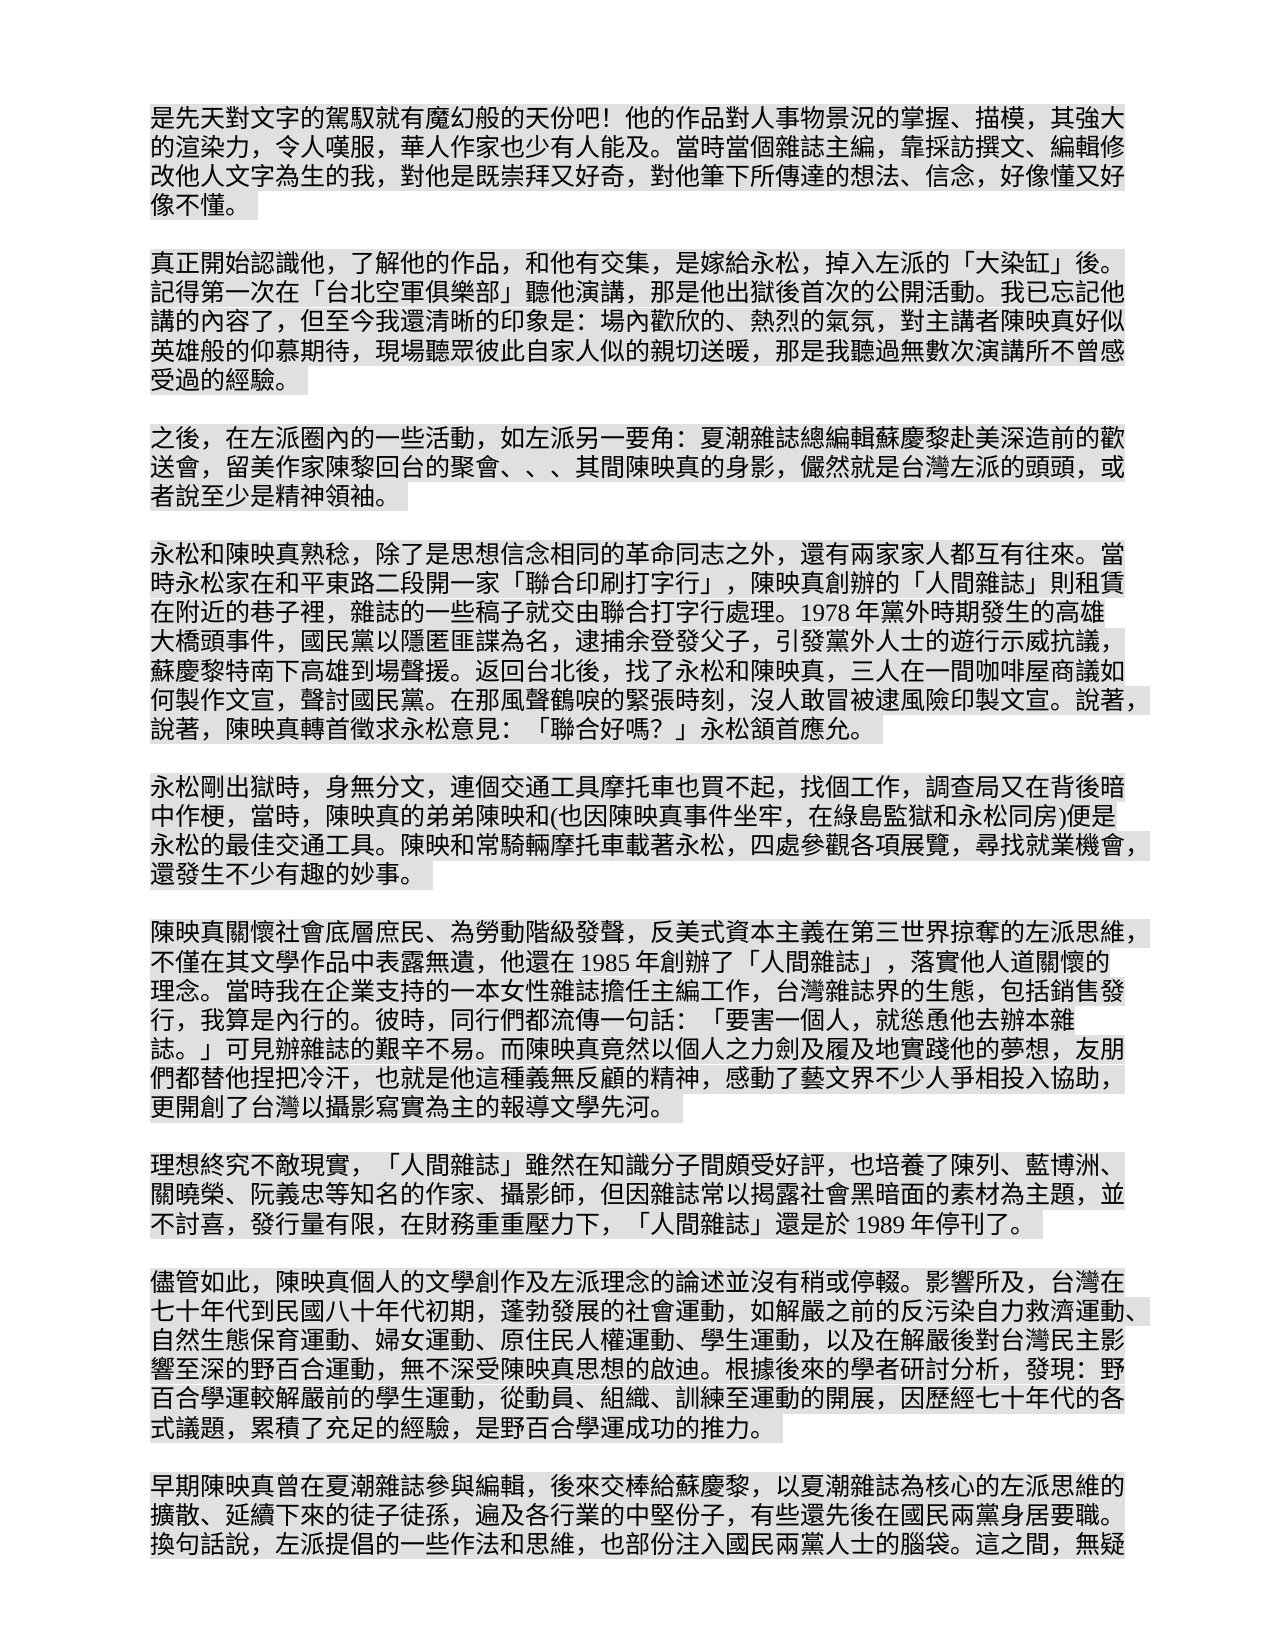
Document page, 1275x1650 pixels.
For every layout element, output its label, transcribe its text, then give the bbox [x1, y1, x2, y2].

text 轉載自《批判與再造》 https://www.facebook.com/%E6%89%B9%E5%88%A4%E8%88%87%E5%86%8D%E9%80%A0-367224480386/ 以生命踐行左派理念的陳映真先生（鍾春蘭） 11月22日，台北的入冬，天候特別溼冷。 我一如往常，下班後回到景美的公寓，忙著張羅晚餐，永松則是每日例行的運動：到附近的仙跡岩爬爬山。備好簡單的晚餐，躺在沙發上歇息，才拿起遙控器打開電視，銀幕上跑馬燈顯示出幾個字：「小說家陳映真病逝，享壽82歲」，一陣驚詫、錯愕，此時爬完山的永松正好推門返家，我告知此事，「啊！啊！」他一副難以置信的反應。其實兩年前，因為商務他跑了一趟北京，即略知陳映真的病況，但陳映真辭世的消息傳來，還是那麼令人感傷、不捨。 記得也是入冬時節，永松第一次去北京，行前，他託囑在北京社科院任職的朋友韓嘉玲，可否聯繫上陳映真的夫人陳麗娜，他想去探望大頭(陳映真的綽號)。圈內熟悉的朋友都說：陳麗娜擔心朋友到訪，會讓大頭情緒起伏太大，對心臟病人不利，所以一律謝絕。在北京談完公事了，永松還是記掛著大頭，他又請託另一熟人聯絡，因為他堅信：憑他和大頭的特殊革命交情，無論如何都要見上一面。等啊等的，北京的氣候比台北更濕冷、凜冽，十年不見，故友近在咫尺，想念之情加上等待的焦躁，讓一行人坐立不安。一方說：等等，很快就會有回音；另一方說：不能等了，回程的班機訂好了，再等下去就要拖好幾天喔！永松終於無奈地說：好吧！我們走吧！ 一行人在奔往機場的路上，永松的電話響起來了，電話那一頭是陳映真的夫人陳麗娜，十多年不見，她只開口：「你好嗎？」，便哽咽啜泣，千言萬語不知從何說起。但僅僅如此，永松相信：陳麗娜和陳映真夫婦應能感受台灣友人對他們的深深關懷。 學文的我，年輕時是媒體人，也愛在幼獅文藝、皇冠寫寫散文、小說，和當時的文青一樣，著迷陳映真的小說：鈴璫花、唐倩的喜劇、夜行貨車、萬商帝君、、、 是先天對文字的駕馭就有魔幻般的天份吧！他的作品對人事物景況的掌握、描模，其強大的渲染力，令人嘆服，華人作家也少有人能及。當時當個雜誌主編，靠採訪撰文、編輯修改他人文字為生的我，對他是既崇拜又好奇，對他筆下所傳達的想法、信念，好像懂又好像不懂。 真正開始認識他，了解他的作品，和他有交集，是嫁給永松，掉入左派的「大染缸」後。記得第一次在「台北空軍俱樂部」聽他演講，那是他出獄後首次的公開活動。我已忘記他講的內容了，但至今我還清晰的印象是：場內歡欣的、熱烈的氣氛，對主講者陳映真好似英雄般的仰慕期待，現場聽眾彼此自家人似的親切送暖，那是我聽過無數次演講所不曾感受過的經驗。 之後，在左派圈內的一些活動，如左派另一要角：夏潮雜誌總編輯蘇慶黎赴美深造前的歡送會，留美作家陳黎回台的聚會、、、其間陳映真的身影，儼然就是台灣左派的頭頭，或者說至少是精神領袖。 永松和陳映真熟稔，除了是思想信念相同的革命同志之外，還有兩家家人都互有往來。當時永松家在和平東路二段開一家「聯合印刷打字行」，陳映真創辦的「人間雜誌」則租賃在附近的巷子裡，雜誌的一些稿子就交由聯合打字行處理。1978年黨外時期發生的高雄大橋頭事件，國民黨以隱匿匪諜為名，逮捕余登發父子，引發黨外人士的遊行示威抗議，蘇慶黎特南下高雄到場聲援。返回台北後，找了永松和陳映真，三人在一間咖啡屋商議如何製作文宣，聲討國民黨。在那風聲鶴唳的緊張時刻，沒人敢冒被逮風險印製文宣。說著，說著，陳映真轉首徵求永松意見：「聯合好嗎？」永松頷首應允。 永松剛出獄時，身無分文，連個交通工具摩托車也買不起，找個工作，調查局又在背後暗中作梗，當時，陳映真的弟弟陳映和(也因陳映真事件坐牢，在綠島監獄和永松同房)便是永松的最佳交通工具。陳映和常騎輛摩托車載著永松，四處參觀各項展覽，尋找就業機會，還發生不少有趣的妙事。 陳映真關懷社會底層庶民、為勞動階級發聲，反美式資本主義在第三世界掠奪的左派思維，不僅在其文學作品中表露無遺，他還在1985年創辦了「人間雜誌」，落實他人道關懷的理念。當時我在企業支持的一本女性雜誌擔任主編工作，台灣雜誌界的生態，包括銷售發行，我算是內行的。彼時，同行們都流傳一句話：「要害一個人，就慫恿他去辦本雜誌。」可見辦雜誌的艱辛不易。而陳映真竟然以個人之力劍及履及地實踐他的夢想，友朋們都替他捏把冷汗，也就是他這種義無反顧的精神，感動了藝文界不少人爭相投入協助，更開創了台灣以攝影寫實為主的報導文學先河。 理想終究不敵現實，「人間雜誌」雖然在知識分子間頗受好評，也培養了陳列、藍博洲、關曉榮、阮義忠等知名的作家、攝影師，但因雜誌常以揭露社會黑暗面的素材為主題，並不討喜，發行量有限，在財務重重壓力下，「人間雜誌」還是於1989年停刊了。 儘管如此，陳映真個人的文學創作及左派理念的論述並沒有稍或停輟。影響所及，台灣在七十年代到民國八十年代初期，蓬勃發展的社會運動，如解嚴之前的反污染自力救濟運動、自然生態保育運動、婦女運動、原住民人權運動、學生運動，以及在解嚴後對台灣民主影響至深的野百合運動，無不深受陳映真思想的啟迪。根據後來的學者研討分析，發現：野百合學運較解嚴前的學生運動，從動員、組織、訓練至運動的開展，因歷經七十年代的各式議題，累積了充足的經驗，是野百合學運成功的推力。 早期陳映真曾在夏潮雜誌參與編輯，後來交棒給蘇慶黎，以夏潮雜誌為核心的左派思維的擴散、延續下來的徒子徒孫，遍及各行業的中堅份子，有些還先後在國民兩黨身居要職。換句話說，左派提倡的一些作法和思維，也部份注入國民兩黨人士的腦袋。這之間，無疑的，陳映真可是發揮影響力最大的關鍵人物。 就以我們自己來說，永松是出身破落戶家庭的「天然左」，因反當年國民黨蔣家的專制，大二開學時即被捕入獄。出獄後，在當時幾個黨外人士的協助下，成立一家小公司，後來又轉型為以金融科技為主的喬美公司。這些年來，我們所推出的產品：安家30及p2p借貸平台，無不以金字塔底層普羅大眾的需求為考量；而公司創立迄今，其間歷經種種困頓、挫折，還能屹立不搖，說穿了，就是背後有左派的信念在支撐。 應該是2005~2006年間吧！永松在高雄長庚醫院換肝後返回台北，正努力重建已成廢墟的公司，聽聞這些年陳映真為心臟病所苦，和我一起到中和陳映真的寓所探望他。兩人都是大病初癒，似有千言萬語要談，但看得出他一向高大岸偉的身軀已略顯疲態。因為是自己人，他的夫人陳麗娜也不忌諱地在我們面前抱怨他飯後都窩在沙發，不肯運動。我長期照顧換肝的病人永松，算是半個護理師了，所以和他們分享我的經驗及心得。 幾天後，我接到陳麗娜感謝的電話，說現在陳映真聽進我們的話，飯後已開始到附近公園散散步；還有，陳映真要我協助找台灣國民所得在美金一千元時發生的一些社會事件，我不知道他要這些資料幹嘛，不料沒多久我在聯合報副刊居然看到他的大作─文明和野蠻的辯證：龍應台女士「請用文明來說服我」的商榷。陳映真以他思想的深度和廣度所作的論述，不是我的能力可驟下判斷的，我無從置喙；令我感動的是：我清楚明白他健康不佳，在那情況下，他還努力不懈地為文，作思想的辯解研究。而且，不是三、兩年，是五十年了。不論在文學創作、在思想論述上，有如此份量，如此影響力的，放眼華人世界，應該無人出其右了，怪不得徐復觀讚譽他為「海峽兩岸第一人」。 台灣現在是獨派當家，對於自始主張「兩岸同屬一中」的陳映真的辭世，有人以「政治不正確」等冰冷的語言來嘲諷，我認為這未免太小看陳映真了。從歷史發展的長河，我們知道：政治的光環都是一時的，然而對弱勢的人道關懷、對專制桎梏的反抗、對不公不義的發聲，這是人類的普世價值，任何改朝換代都不能移的鐵律。相信隨著時間的掏洗，這位思想與行動始終一致，一生踐行左派理念的巨人，將會有更多人認識他、接受他、尊崇他。 [150, 75, 1125, 1559]
